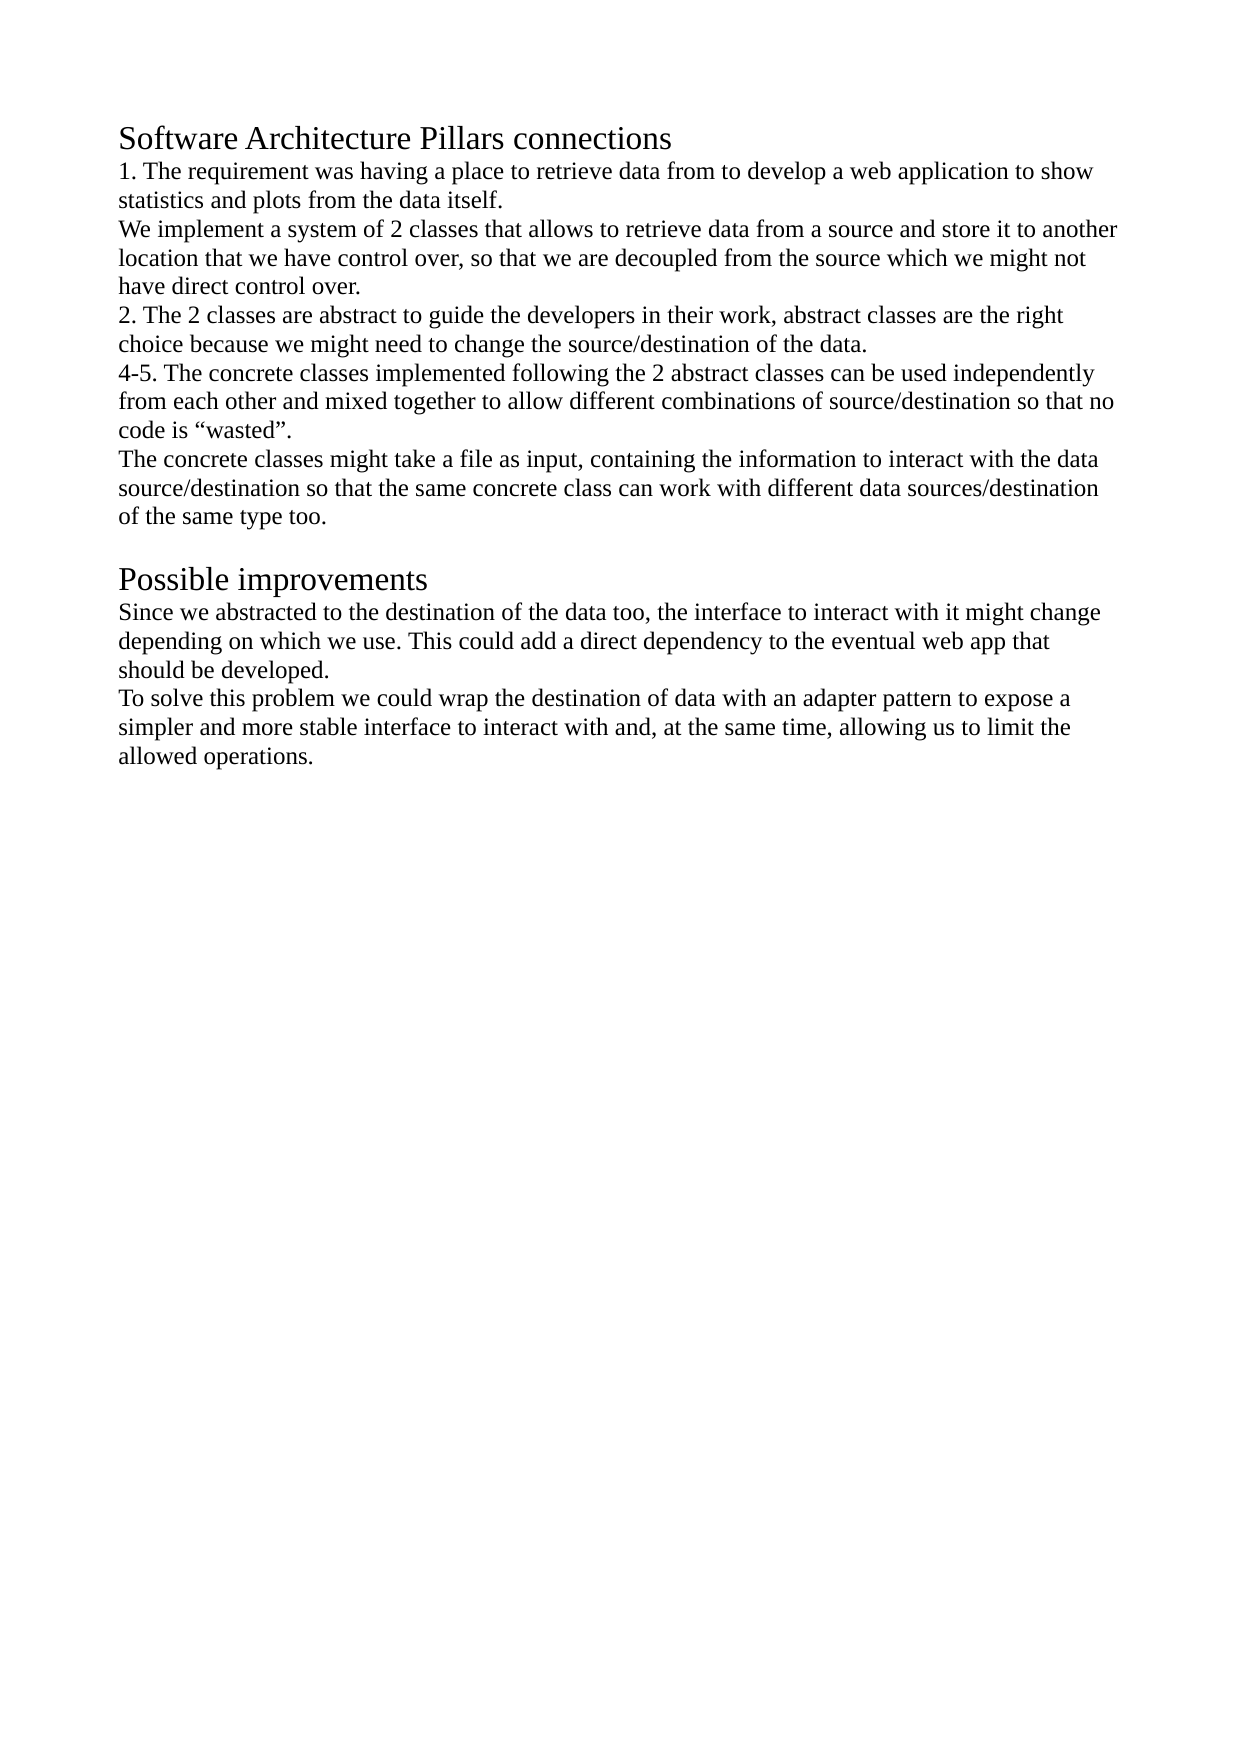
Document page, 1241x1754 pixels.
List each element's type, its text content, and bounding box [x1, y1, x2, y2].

text We implement a system of 2 classes that allows to retrieve data from a source and store it to another location that we have control over, so that we are decoupled from the source which we might not have direct control over. [118, 214, 1122, 300]
text 4-5. The concrete classes implemented following the 2 abstract classes can be used independently from each other and mixed together to allow different combinations of source/destination so that no code is “wasted”. [118, 358, 1122, 444]
text Since we abstracted to the destination of the data too, the interface to interact with it might change depending on which we use. This could add a direct dependency to the eventual web app that should be developed. [118, 597, 1122, 683]
text 1. The requirement was having a place to retrieve data from to develop a web application to show statistics and plots from the data itself. [118, 156, 1122, 214]
text Software Architecture Pillars connections [118, 118, 1122, 156]
text To solve this problem we could wrap the destination of data with an adapter pattern to expose a simpler and more stable interface to interact with and, at the same time, allowing us to limit the allowed operations. [118, 683, 1122, 770]
text 2. The 2 classes are abstract to guide the developers in their work, abstract classes are the right choice because we might need to change the source/destination of the data. [118, 300, 1122, 358]
text The concrete classes might take a file as input, containing the information to interact with the data source/destination so that the same concrete class can work with different data sources/destination of the same type too. [118, 444, 1122, 530]
text Possible improvements [118, 559, 1122, 597]
